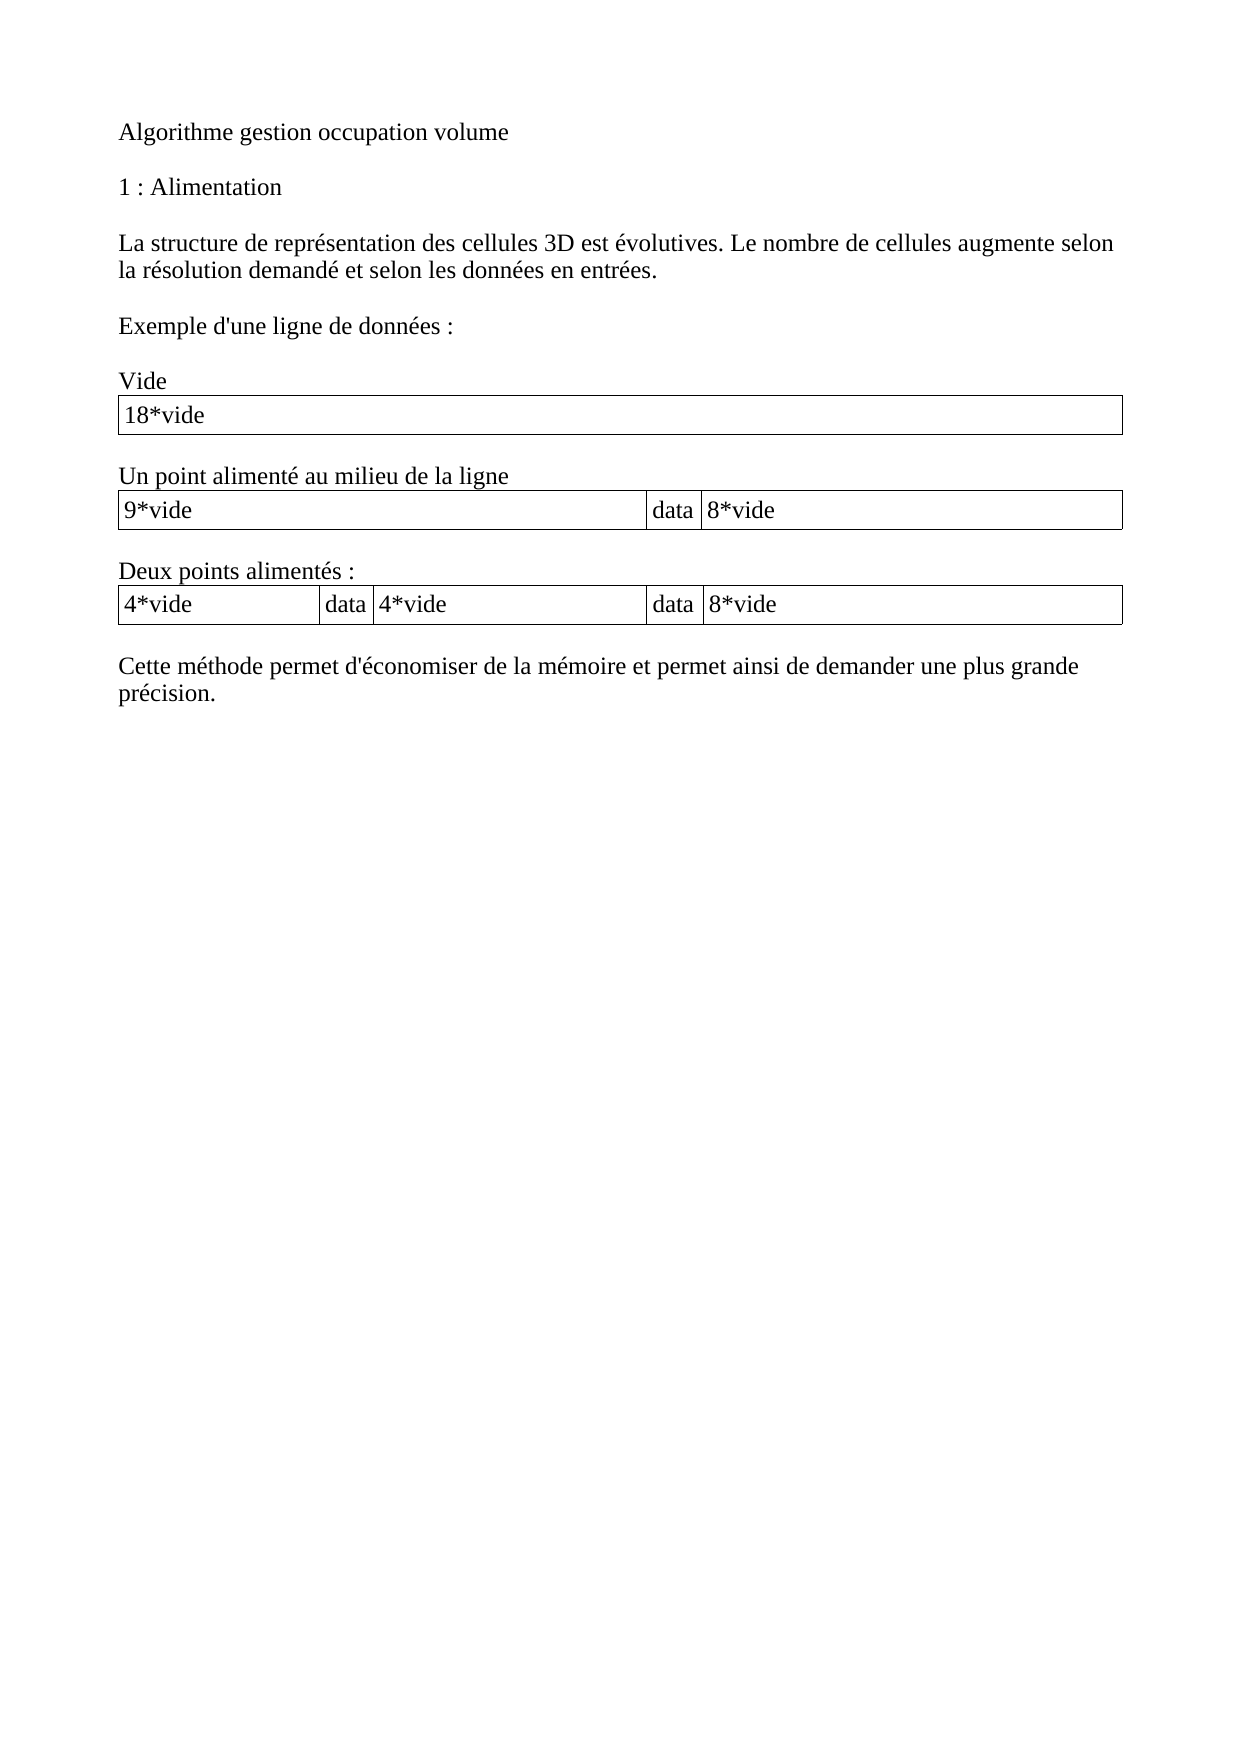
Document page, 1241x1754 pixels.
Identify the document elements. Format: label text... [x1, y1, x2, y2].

text Un point alimenté au milieu de la ligne [118, 462, 1122, 490]
text Exemple d'une ligne de données : [118, 312, 1122, 340]
text La structure de représentation des cellules 3D est évolutives. Le nombre de cellules augmente selon la résolution demandé et selon les données en entrées. [118, 229, 1122, 284]
table_header 8*vide [704, 586, 1122, 624]
table_header data [647, 586, 703, 624]
table_header 4*vide [119, 586, 319, 624]
table_header 4*vide [374, 586, 646, 624]
table_header data [320, 586, 373, 624]
text Deux points alimentés : [118, 557, 1122, 585]
text Vide [118, 367, 1122, 395]
text 1 : Alimentation [118, 173, 1122, 201]
table_header 9*vide [119, 491, 646, 529]
table_header data [647, 491, 701, 529]
table_header 8*vide [702, 491, 1122, 529]
table_header 18*vide [119, 396, 1122, 434]
text Algorithme gestion occupation volume [118, 118, 1122, 146]
text Cette méthode permet d'économiser de la mémoire et permet ainsi de demander une plus grande précision. [118, 652, 1122, 707]
